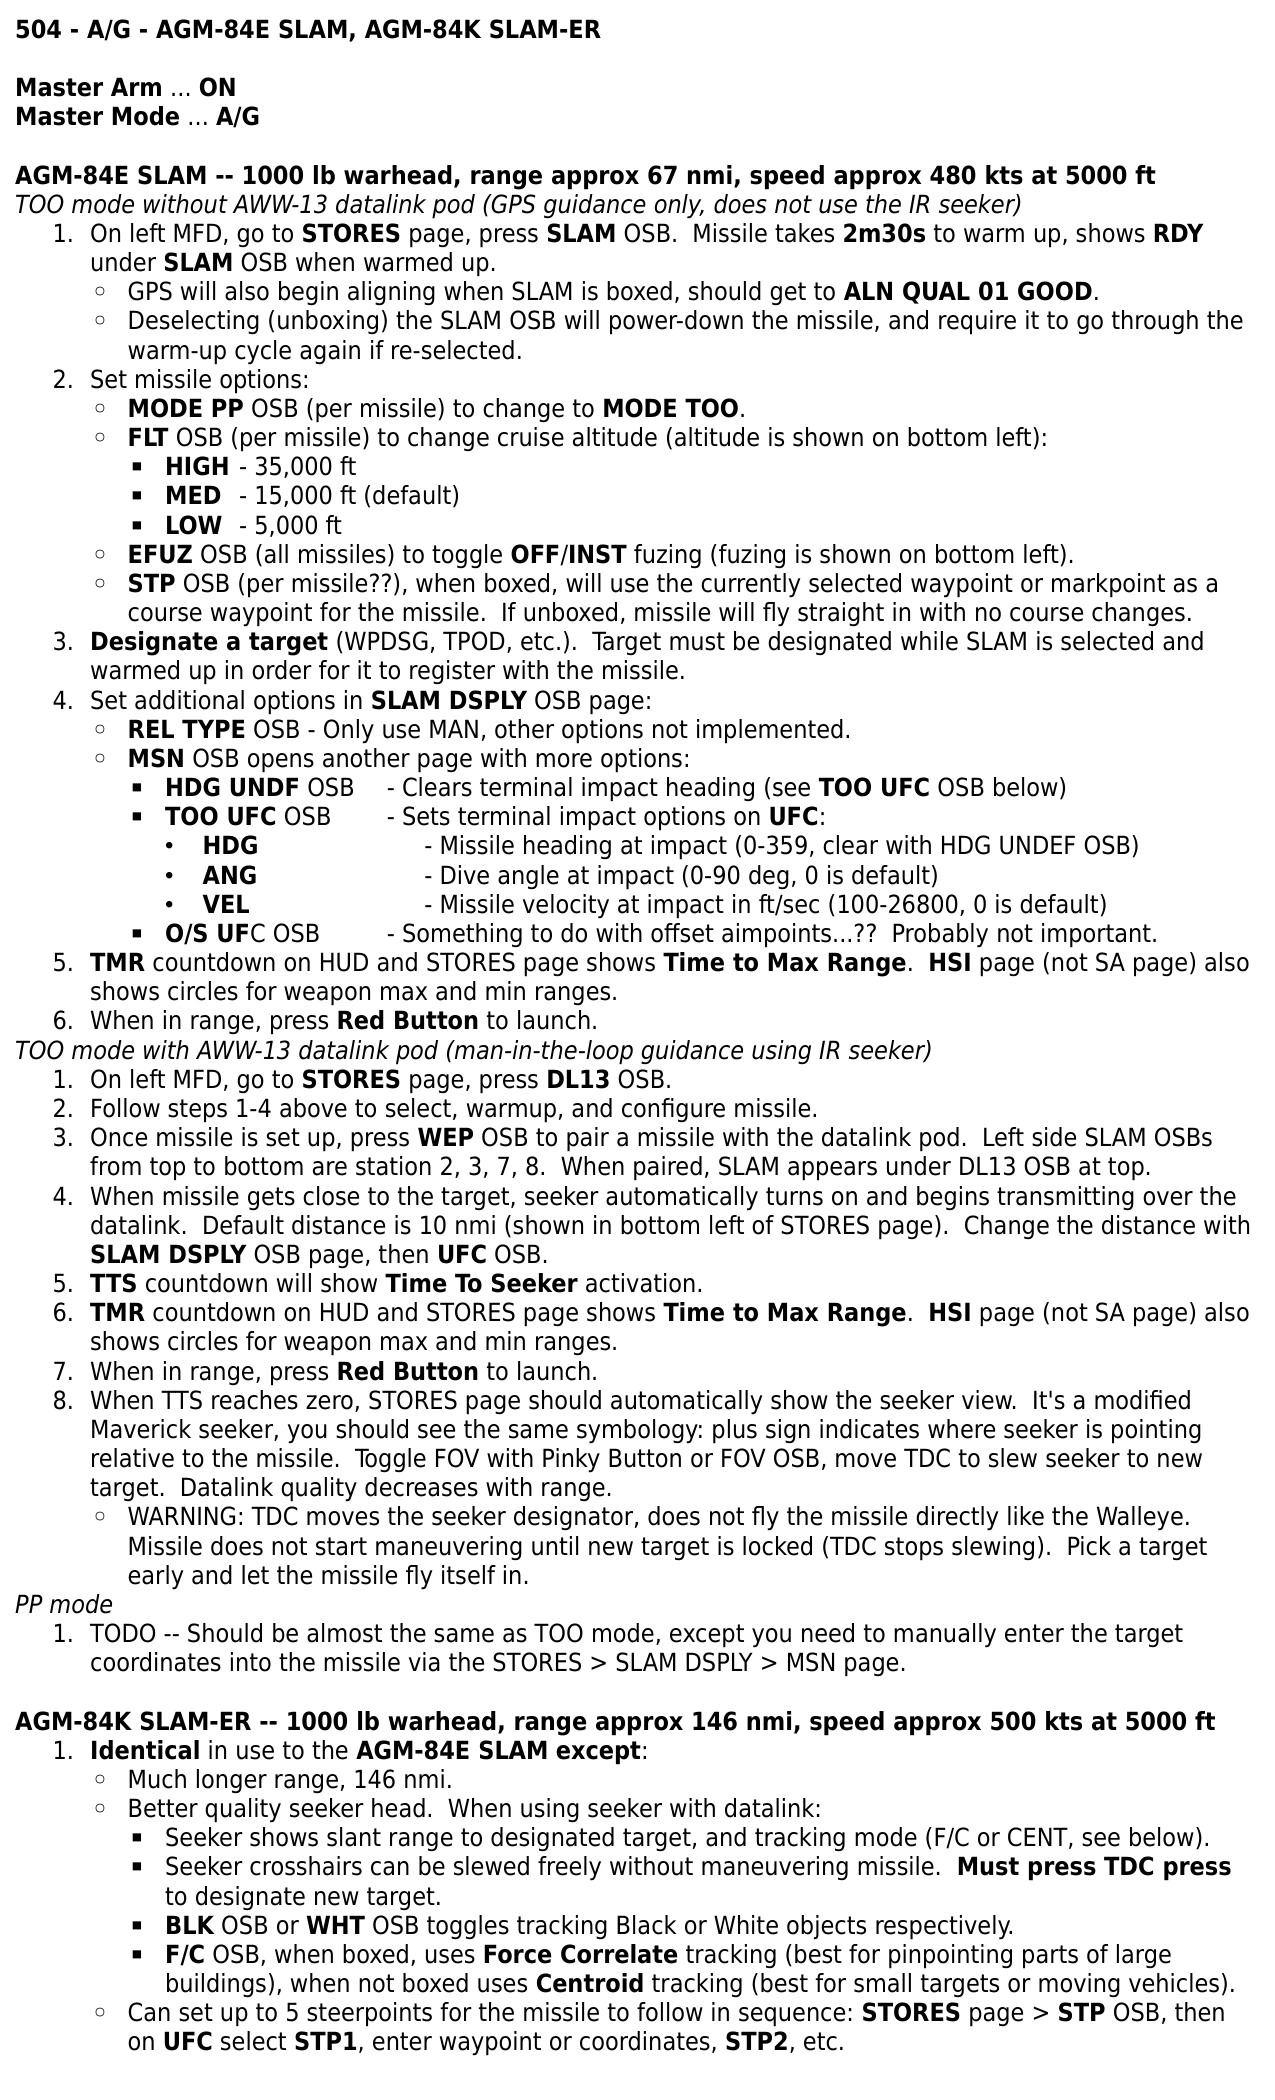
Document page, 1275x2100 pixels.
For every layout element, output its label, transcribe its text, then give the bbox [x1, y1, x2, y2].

list F/C OSB, when boxed, uses Force Correlate tracking (best for pinpointing parts of large buildings), when not boxed uses Centroid tracking (best for small targets or moving vehicles). [127, 1940, 1260, 1998]
text AGM-84K SLAM-ER -- 1000 lb warhead, range approx 146 nmi, speed approx 500 kts at 5000 ft [15, 1707, 1260, 1736]
text TOO mode with AWW-13 datalink pod (man-in-the-loop guidance using IR seeker) [15, 1036, 1260, 1065]
list FLT OSB (per missile) to change cruise altitude (altitude is shown on bottom left): [90, 423, 1260, 452]
list Identical in use to the AGM-84E SLAM except: [52, 1736, 1260, 1765]
list REL TYPE OSB - Only use MAN, other options not implemented. [90, 715, 1260, 744]
list Once missile is set up, press WEP OSB to pair a missile with the datalink pod. Left side SLAM OSBs from top to bottom are station 2, 3, 7, 8. When paired, SLAM appears under DL13 OSB at top. [52, 1123, 1260, 1182]
list VEL - Missile velocity at impact in ft/sec (100-26800, 0 is default) [165, 890, 1260, 919]
list Can set up to 5 steerpoints for the missile to follow in sequence: STORES page > STP OSB, then on UFC select STP1, enter waypoint or coordinates, STP2, etc. [90, 1998, 1260, 2057]
list BLK OSB or WHT OSB toggles tracking Black or White objects respectively. [127, 1911, 1260, 1940]
text PP mode [15, 1590, 1260, 1619]
text 504 - A/G - AGM-84E SLAM, AGM-84K SLAM-ER [15, 15, 1260, 44]
list On left MFD, go to STORES page, press DL13 OSB. [52, 1065, 1260, 1094]
list WARNING: TDC moves the seeker designator, does not fly the missile directly like the Walleye. Missile does not start maneuvering until new target is locked (TDC stops slewing). Pick a target early and let the missile fly itself in. [90, 1502, 1260, 1590]
list When missile gets close to the target, seeker automatically turns on and begins transmitting over the datalink. Default distance is 10 nmi (shown in bottom left of STORES page). Change the distance with SLAM DSPLY OSB page, then UFC OSB. [52, 1182, 1260, 1269]
list Better quality seeker head. When using seeker with datalink: [90, 1794, 1260, 1823]
list TODO -- Should be almost the same as TOO mode, except you need to manually enter the target coordinates into the missile via the STORES > SLAM DSPLY > MSN page. [52, 1619, 1260, 1677]
list When TTS reaches zero, STORES page should automatically show the seeker view. It's a modified Maverick seeker, you should see the same symbology: plus sign indicates where seeker is pointing relative to the missile. Toggle FOV with Pinky Button or FOV OSB, move TDC to slew seeker to new target. Datalink quality decreases with range. [52, 1386, 1260, 1502]
list Set missile options: [52, 365, 1260, 394]
text Master Arm ... ON [15, 73, 1260, 102]
list STP OSB (per missile??), when boxed, will use the currently selected waypoint or markpoint as a course waypoint for the missile. If unboxed, missile will fly straight in with no course changes. [90, 569, 1260, 627]
list Set additional options in SLAM DSPLY OSB page: [52, 686, 1260, 715]
list Deselecting (unboxing) the SLAM OSB will power-down the missile, and require it to go through the warm-up cycle again if re-selected. [90, 307, 1260, 365]
list Follow steps 1-4 above to select, warmup, and configure missile. [52, 1094, 1260, 1123]
list Much longer range, 146 nmi. [90, 1765, 1260, 1794]
list When in range, press Red Button to launch. [52, 1357, 1260, 1386]
text AGM-84E SLAM -- 1000 lb warhead, range approx 67 nmi, speed approx 480 kts at 5000 ft [15, 161, 1260, 190]
list TMR countdown on HUD and STORES page shows Time to Max Range. HSI page (not SA page) also shows circles for weapon max and min ranges. [52, 948, 1260, 1007]
list MED - 15,000 ft (default) [127, 482, 1260, 511]
list When in range, press Red Button to launch. [52, 1007, 1260, 1036]
text TOO mode without AWW-13 datalink pod (GPS guidance only, does not use the IR seeker) [15, 190, 1260, 219]
list TTS countdown will show Time To Seeker activation. [52, 1269, 1260, 1298]
list MSN OSB opens another page with more options: [90, 744, 1260, 773]
list ANG - Dive angle at impact (0-90 deg, 0 is default) [165, 861, 1260, 890]
list EFUZ OSB (all missiles) to toggle OFF/INST fuzing (fuzing is shown on bottom left). [90, 540, 1260, 569]
list Seeker shows slant range to designated target, and tracking mode (F/C or CENT, see below). [127, 1823, 1260, 1852]
list HIGH - 35,000 ft [127, 452, 1260, 482]
list HDG UNDF OSB - Clears terminal impact heading (see TOO UFC OSB below) [127, 773, 1260, 802]
text Master Mode ... A/G [15, 102, 1260, 132]
list TOO UFC OSB - Sets terminal impact options on UFC: [127, 802, 1260, 832]
list HDG - Missile heading at impact (0-359, clear with HDG UNDEF OSB) [165, 832, 1260, 861]
list Designate a target (WPDSG, TPOD, etc.). Target must be designated while SLAM is selected and warmed up in order for it to register with the missile. [52, 627, 1260, 686]
list O/S UFC OSB - Something to do with offset aimpoints...?? Probably not important. [127, 919, 1260, 948]
list Seeker crosshairs can be slewed freely without maneuvering missile. Must press TDC press to designate new target. [127, 1852, 1260, 1911]
list MODE PP OSB (per missile) to change to MODE TOO. [90, 394, 1260, 423]
list On left MFD, go to STORES page, press SLAM OSB. Missile takes 2m30s to warm up, shows RDY under SLAM OSB when warmed up. [52, 219, 1260, 277]
list GPS will also begin aligning when SLAM is boxed, should get to ALN QUAL 01 GOOD. [90, 277, 1260, 307]
list TMR countdown on HUD and STORES page shows Time to Max Range. HSI page (not SA page) also shows circles for weapon max and min ranges. [52, 1298, 1260, 1357]
list LOW - 5,000 ft [127, 511, 1260, 540]
